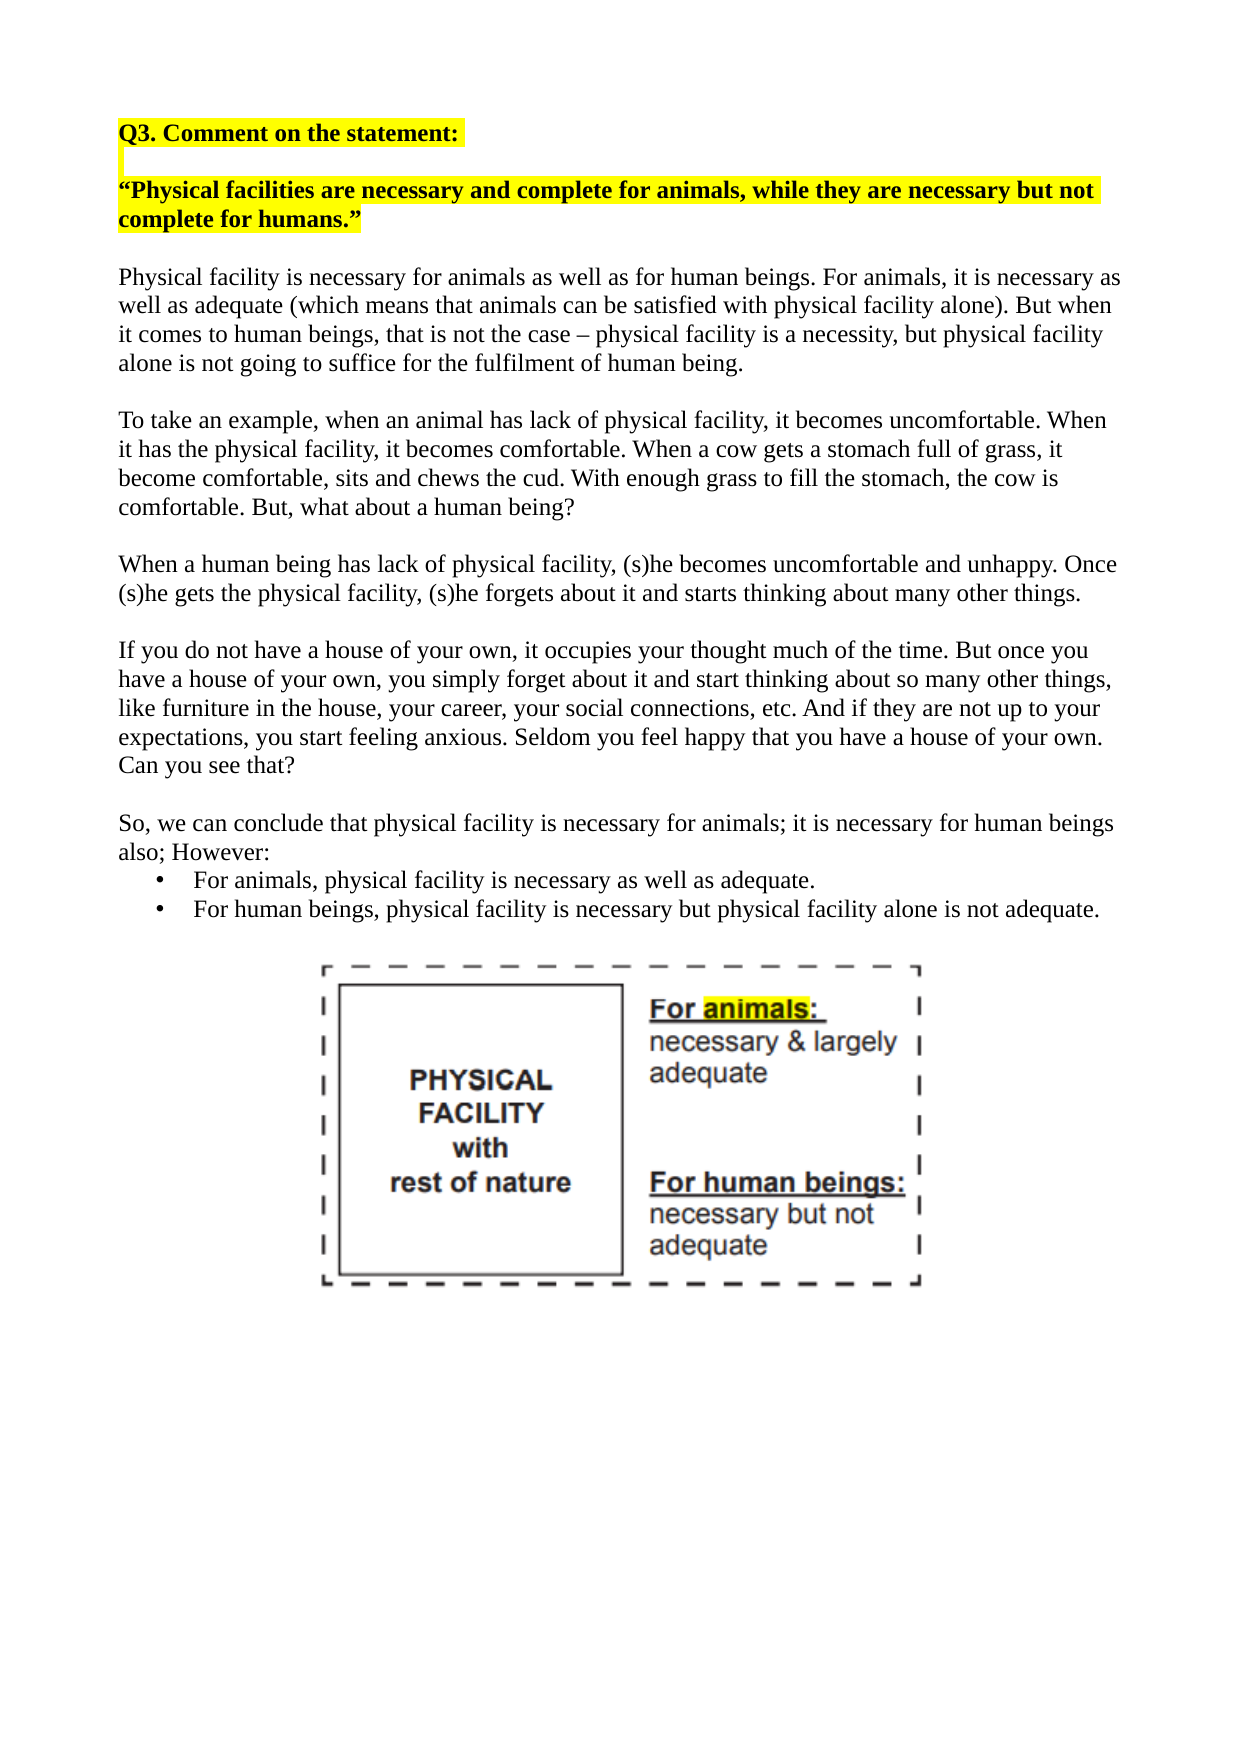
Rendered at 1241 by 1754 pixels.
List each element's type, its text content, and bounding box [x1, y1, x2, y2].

text So, we can conclude that physical facility is necessary for animals; it is necessary for human beings also; However: [118, 808, 1122, 866]
text Q3. Comment on the statement: [118, 118, 1122, 147]
text If you do not have a house of your own, it occupies your thought much of the time. But once you have a house of your own, you simply forget about it and start thinking about so many other things, like furniture in the house, your career, your social connections, etc. And if they are not up to your expectations, you start feeling anxious. Seldom you feel happy that you have a house of your own. Can you see that? [118, 636, 1122, 779]
text When a human being has lack of physical facility, (s)he becomes uncomfortable and unhappy. Once (s)he gets the physical facility, (s)he forgets about it and starts thinking about many other things. [118, 549, 1122, 607]
text “Physical facilities are necessary and complete for animals, while they are necessary but not complete for humans.” [118, 176, 1122, 233]
picture [306, 951, 934, 1294]
text To take an example, when an animal has lack of physical facility, it becomes uncomfortable. When it has the physical facility, it becomes comfortable. When a cow gets a stomach full of grass, it become comfortable, sits and chews the cud. With enough grass to fill the stomach, the cow is comfortable. But, what about a human being? [118, 406, 1122, 521]
text Physical facility is necessary for animals as well as for human beings. For animals, it is necessary as well as adequate (which means that animals can be satisfied with physical facility alone). But when it comes to human beings, that is not the case – physical facility is a necessity, but physical facility alone is not going to suffice for the fulfilment of human being. [118, 262, 1122, 377]
list For animals, physical facility is necessary as well as adequate. [156, 866, 1122, 894]
list For human beings, physical facility is necessary but physical facility alone is not adequate. [156, 894, 1122, 923]
